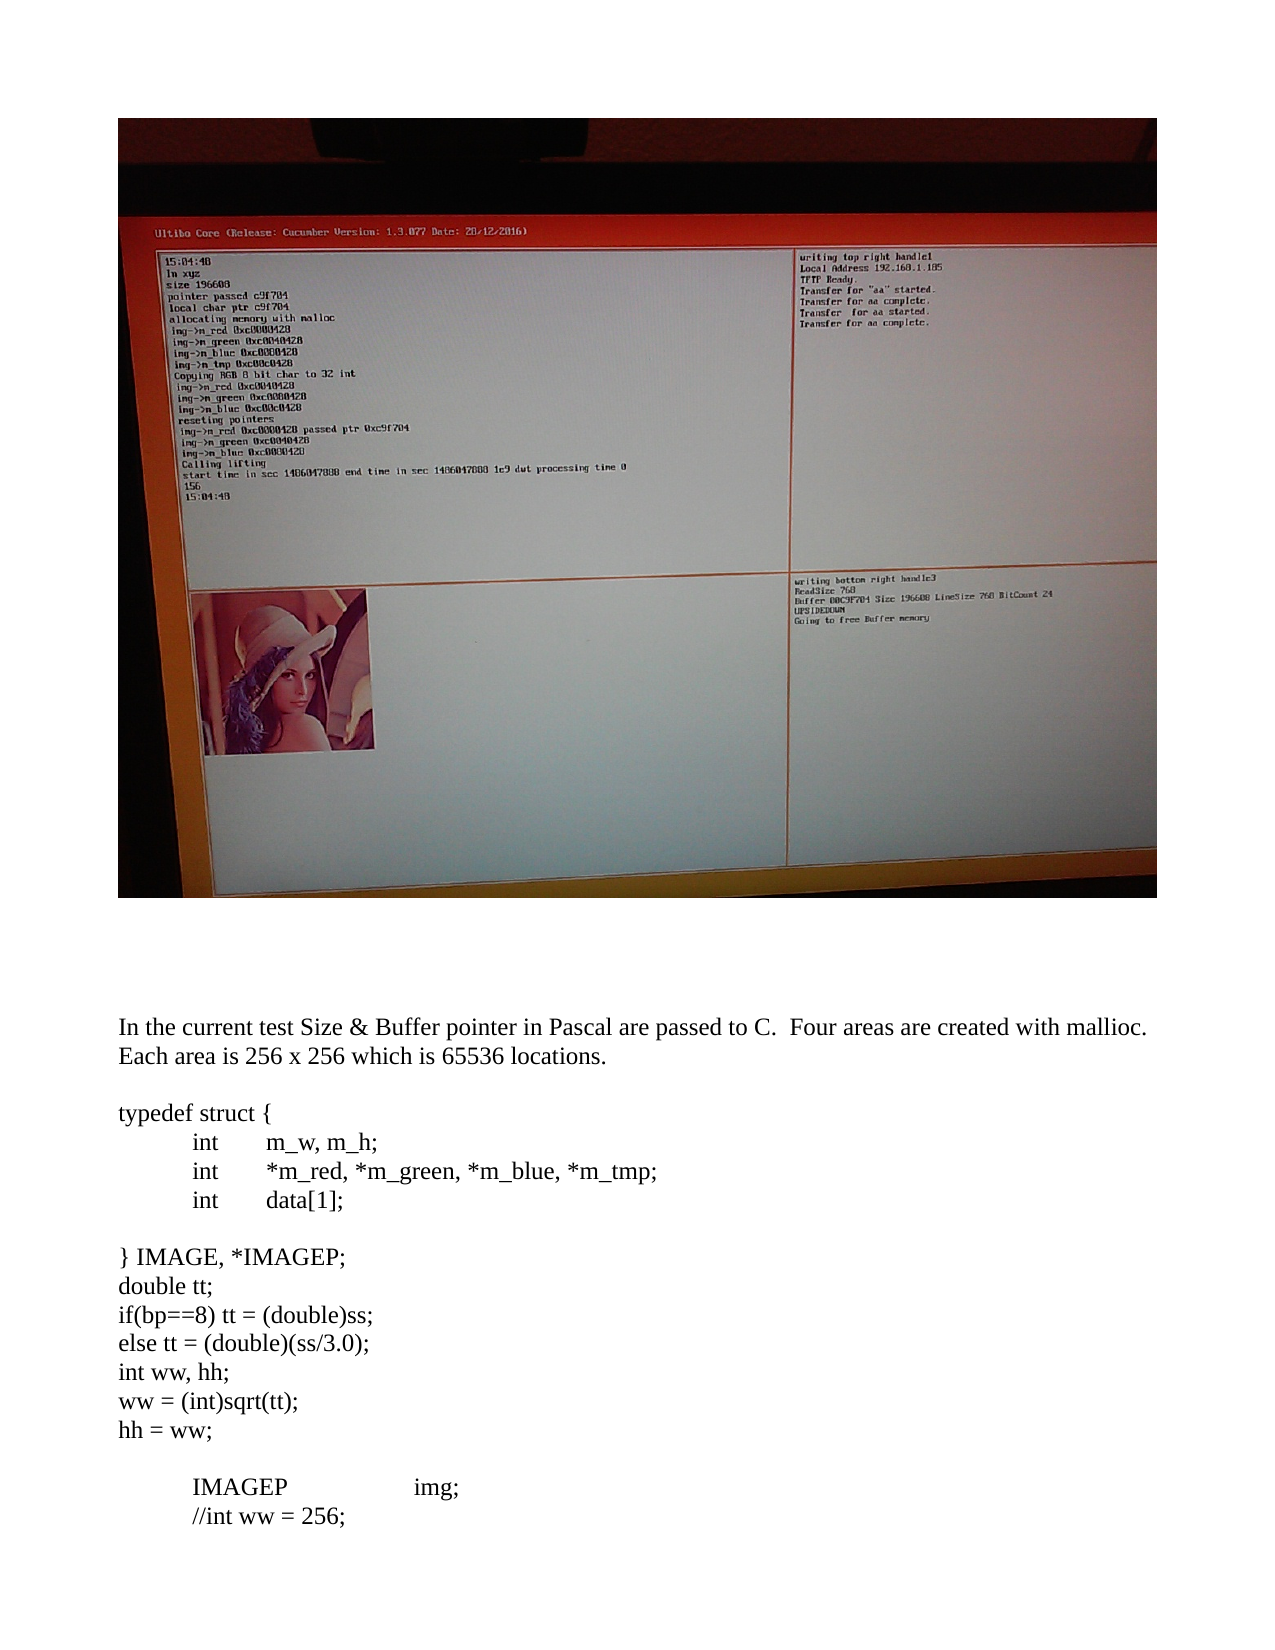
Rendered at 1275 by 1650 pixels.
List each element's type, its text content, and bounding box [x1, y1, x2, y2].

text int ww, hh; [118, 1357, 1157, 1386]
text ww = (int)sqrt(tt); [118, 1386, 1157, 1415]
text In the current test Size & Buffer pointer in Pascal are passed to C. Four areas are created with mallioc. [118, 1012, 1157, 1041]
text } IMAGE, *IMAGEP; [118, 1242, 1157, 1271]
text if(bp==8) tt = (double)ss; [118, 1300, 1157, 1328]
text int data[1]; [118, 1185, 1157, 1213]
picture [118, 118, 1157, 898]
text double tt; [118, 1271, 1157, 1300]
text //int ww = 256; [118, 1501, 1157, 1530]
text int *m_red, *m_green, *m_blue, *m_tmp; [118, 1156, 1157, 1185]
text typedef struct { [118, 1098, 1157, 1127]
text Each area is 256 x 256 which is 65536 locations. [118, 1041, 1157, 1070]
text hh = ww; [118, 1415, 1157, 1443]
text else tt = (double)(ss/3.0); [118, 1328, 1157, 1357]
text IMAGEP img; [118, 1472, 1157, 1501]
text int m_w, m_h; [118, 1127, 1157, 1156]
